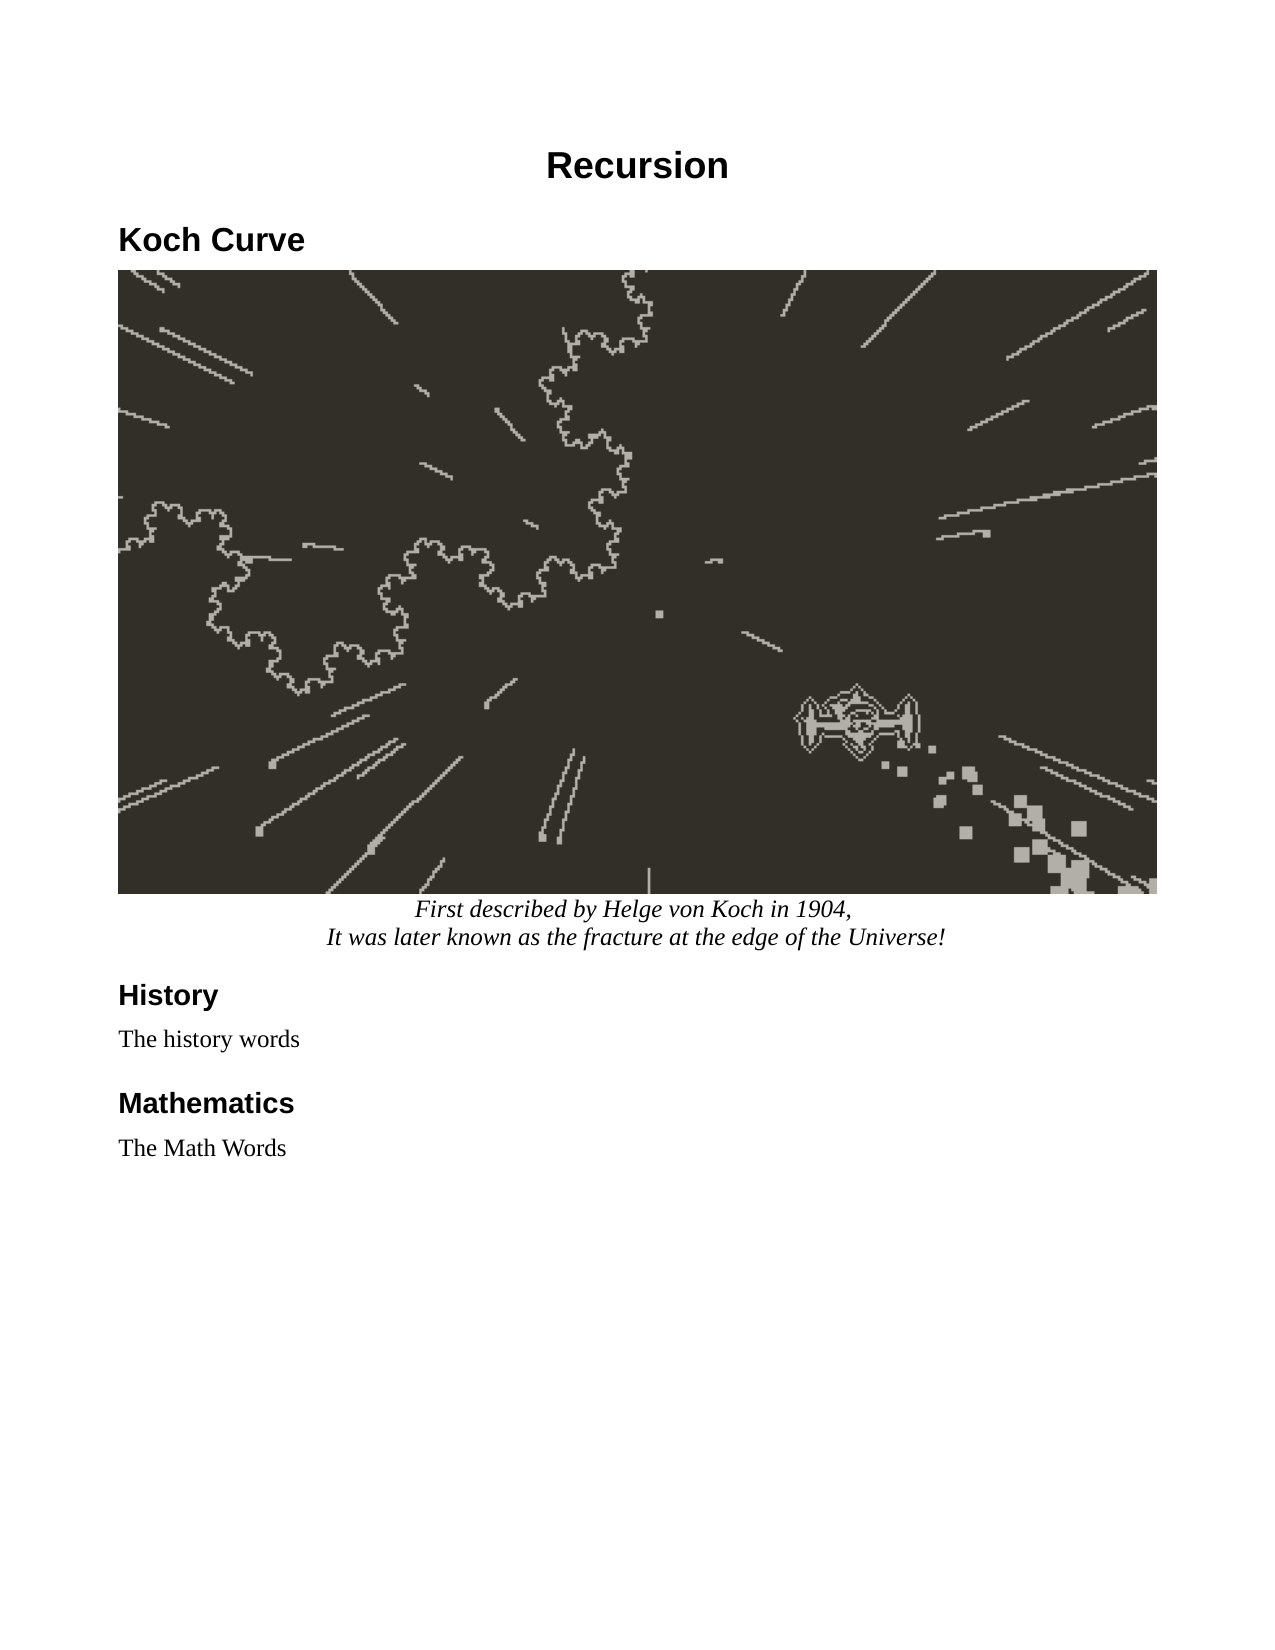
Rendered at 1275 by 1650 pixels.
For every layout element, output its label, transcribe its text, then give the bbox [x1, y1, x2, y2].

text The history words [118, 1024, 1157, 1053]
text First described by Helge von Koch in 1904, It was later known as the fracture at the edge of the Universe! [118, 894, 1157, 951]
subtitle Koch Curve [118, 219, 1157, 258]
subtitle History [118, 978, 1157, 1012]
subtitle Mathematics [118, 1087, 1157, 1120]
picture [118, 270, 1157, 894]
subtitle Recursion [118, 143, 1157, 186]
text The Math Words [118, 1133, 1157, 1161]
